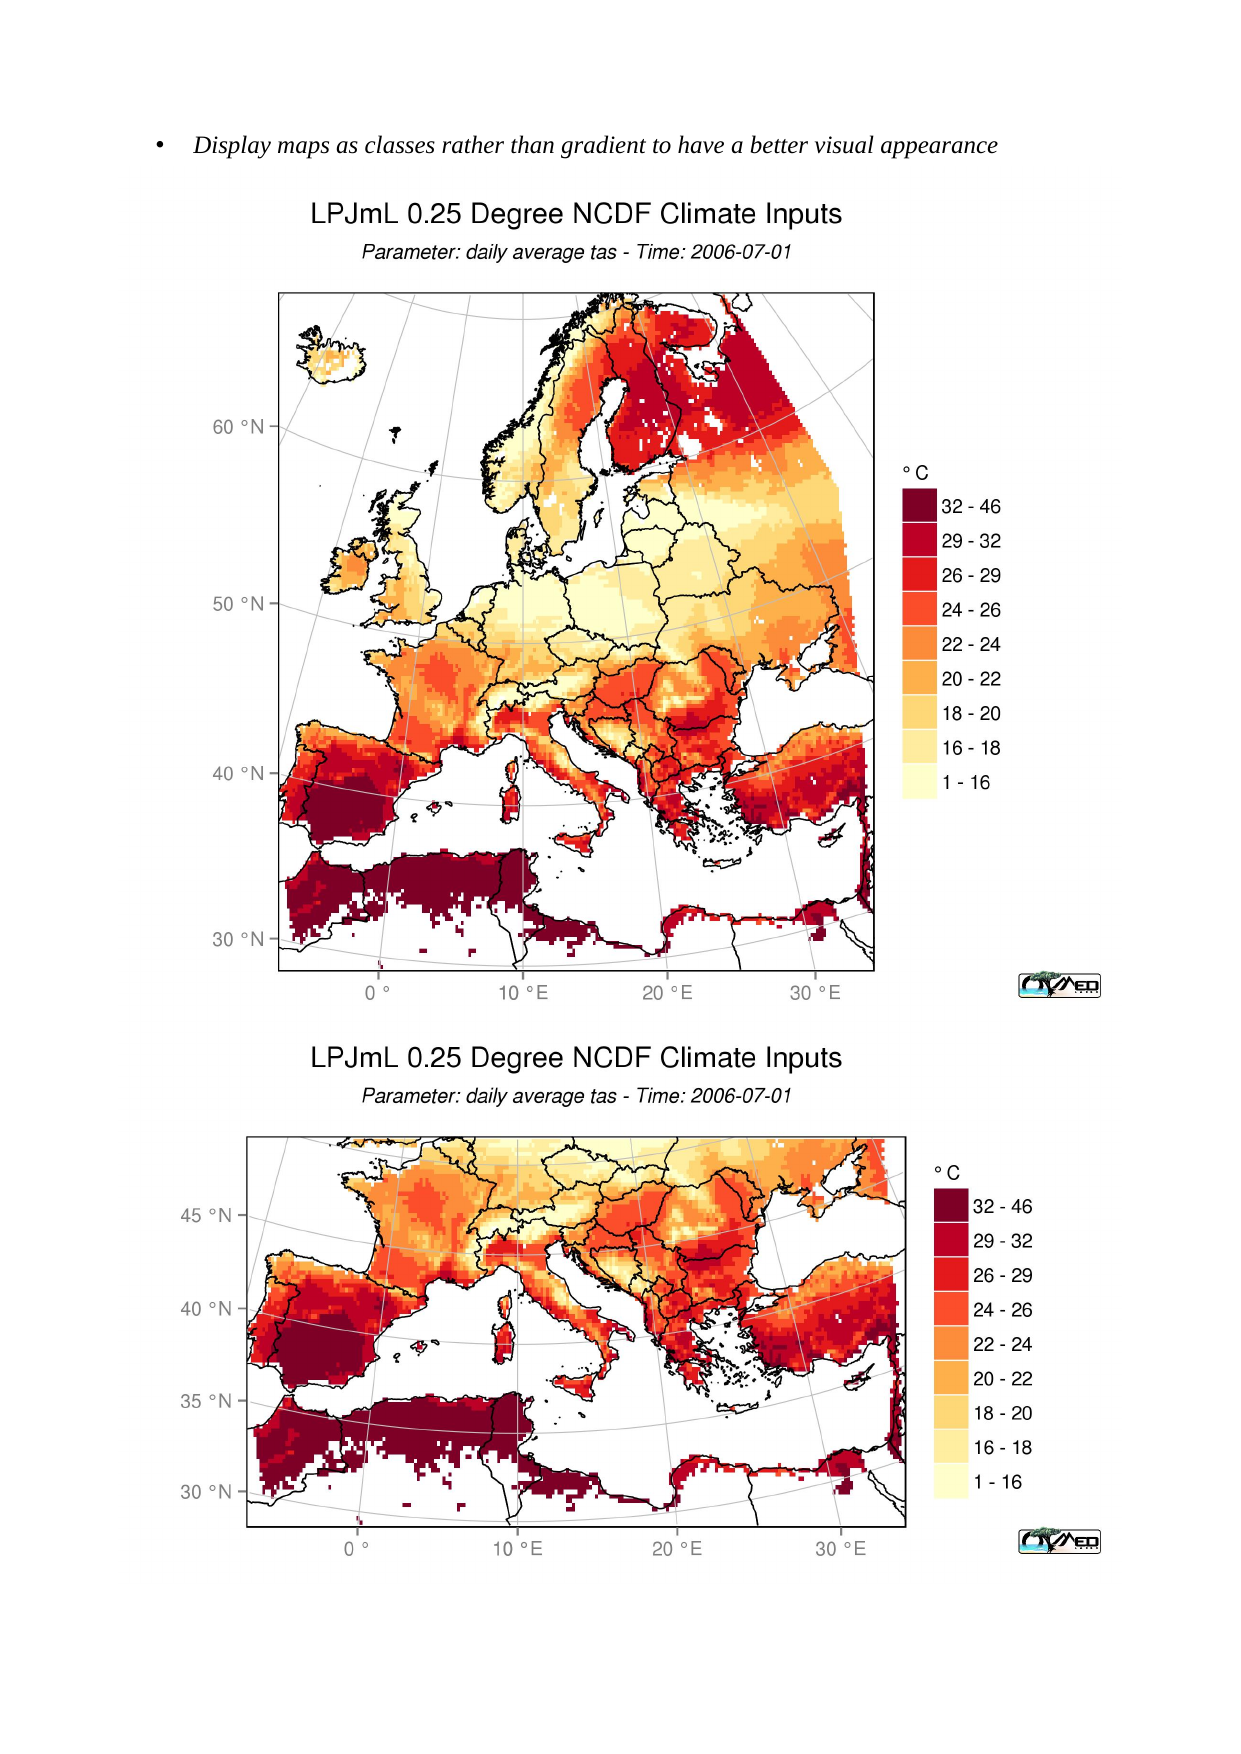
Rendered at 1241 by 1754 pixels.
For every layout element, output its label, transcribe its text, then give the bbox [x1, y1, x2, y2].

picture [118, 166, 1123, 1584]
list Display maps as classes rather than gradient to have a better visual appearance [156, 131, 1122, 159]
